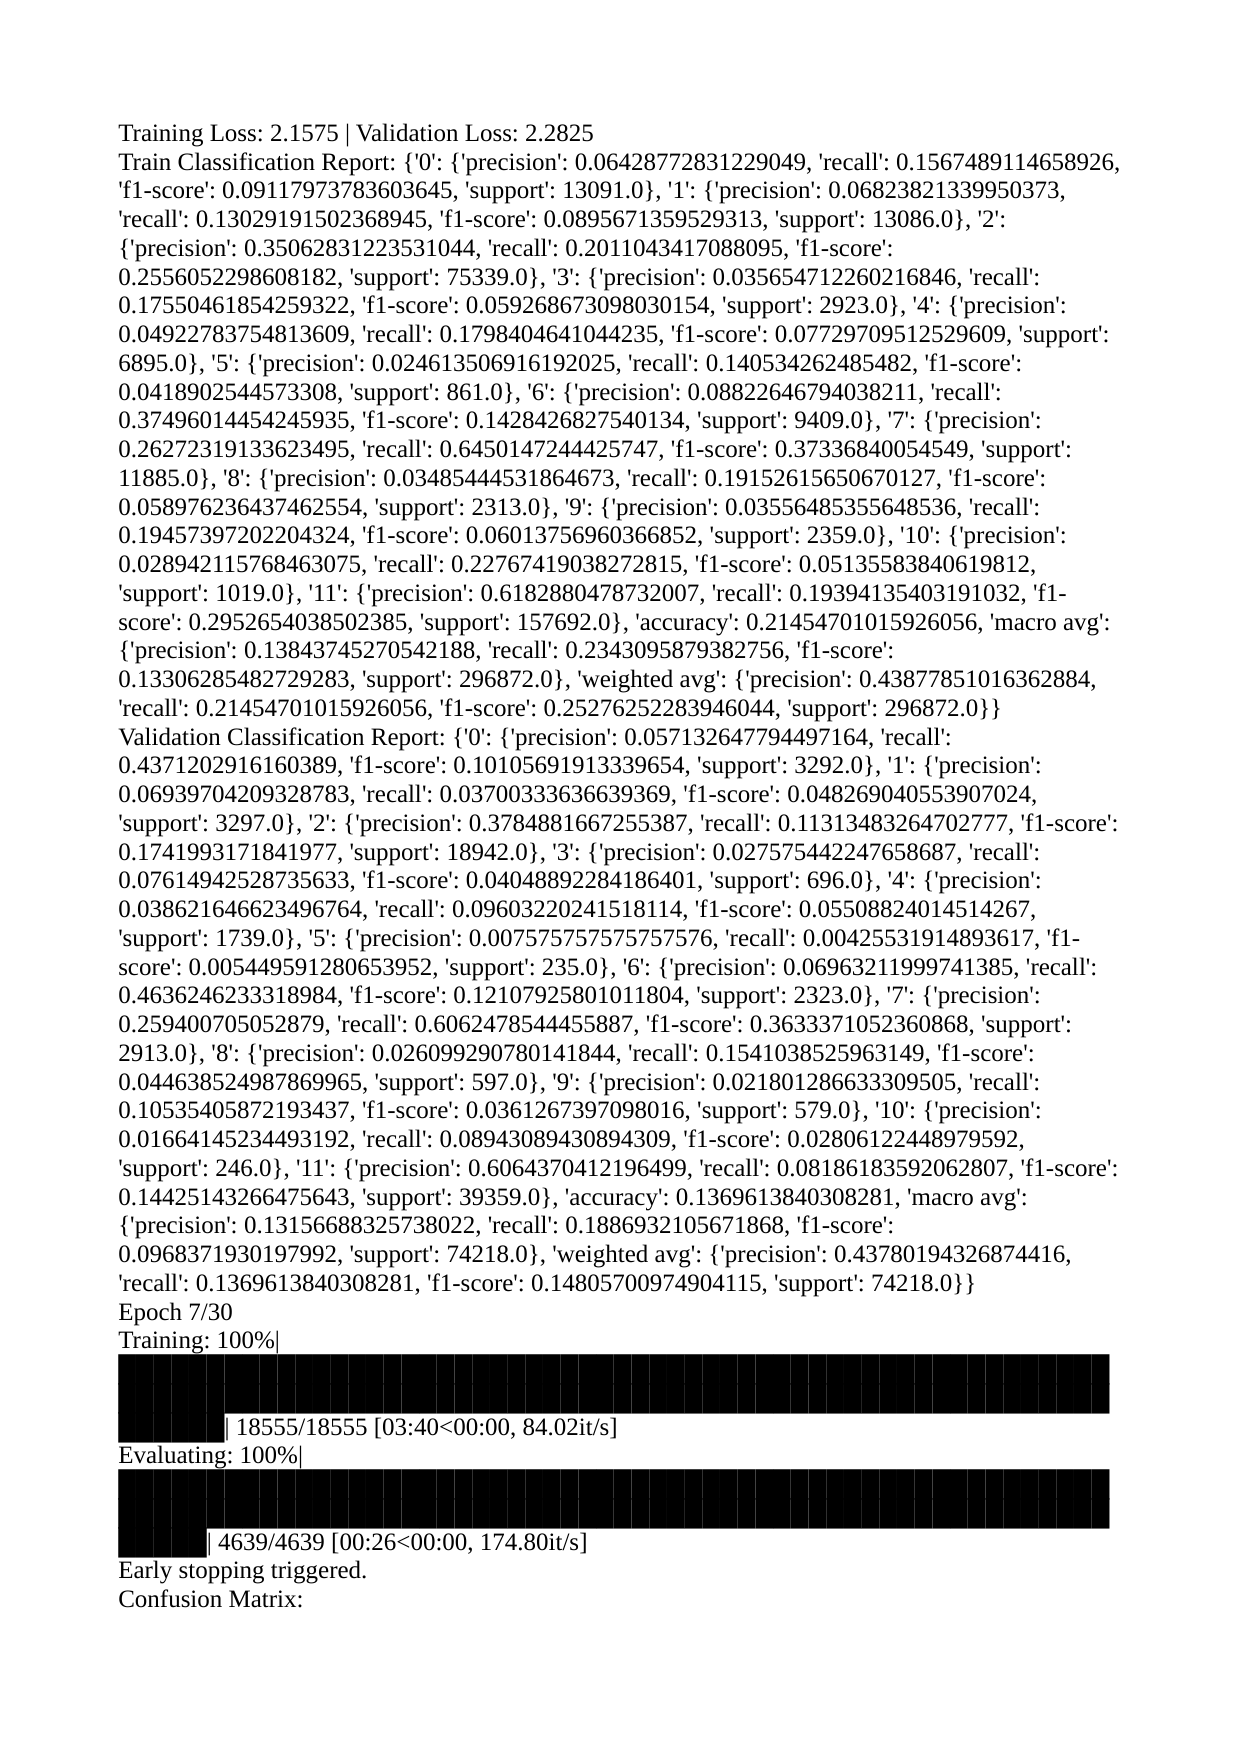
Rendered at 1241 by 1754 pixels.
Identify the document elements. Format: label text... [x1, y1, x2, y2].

text Evaluating: 100%|█████████████████████████████████████████████████████████████████████████████████████████████████████████████████████| 4639/4639 [00:26<00:00, 174.80it/s] [118, 1441, 1122, 1556]
text Epoch 7/30 [118, 1297, 1122, 1326]
text Confusion Matrix: [118, 1584, 1122, 1613]
text Training: 100%|██████████████████████████████████████████████████████████████████████████████████████████████████████████████████████| 18555/18555 [03:40<00:00, 84.02it/s] [118, 1326, 1122, 1441]
text Train Classification Report: {'0': {'precision': 0.06428772831229049, 'recall': 0.1567489114658926, 'f1-score': 0.09117973783603645, 'support': 13091.0}, '1': {'precision': 0.06823821339950373, 'recall': 0.13029191502368945, 'f1-score': 0.0895671359529313, 'support': 13086.0}, '2': {'precision': 0.35062831223531044, 'recall': 0.2011043417088095, 'f1-score': 0.2556052298608182, 'support': 75339.0}, '3': {'precision': 0.035654712260216846, 'recall': 0.17550461854259322, 'f1-score': 0.059268673098030154, 'support': 2923.0}, '4': {'precision': 0.04922783754813609, 'recall': 0.1798404641044235, 'f1-score': 0.07729709512529609, 'support': 6895.0}, '5': {'precision': 0.024613506916192025, 'recall': 0.140534262485482, 'f1-score': 0.0418902544573308, 'support': 861.0}, '6': {'precision': 0.08822646794038211, 'recall': 0.37496014454245935, 'f1-score': 0.1428426827540134, 'support': 9409.0}, '7': {'precision': 0.26272319133623495, 'recall': 0.6450147244425747, 'f1-score': 0.37336840054549, 'support': 11885.0}, '8': {'precision': 0.03485444531864673, 'recall': 0.19152615650670127, 'f1-score': 0.058976236437462554, 'support': 2313.0}, '9': {'precision': 0.03556485355648536, 'recall': 0.19457397202204324, 'f1-score': 0.06013756960366852, 'support': 2359.0}, '10': {'precision': 0.028942115768463075, 'recall': 0.22767419038272815, 'f1-score': 0.05135583840619812, 'support': 1019.0}, '11': {'precision': 0.6182880478732007, 'recall': 0.19394135403191032, 'f1-score': 0.2952654038502385, 'support': 157692.0}, 'accuracy': 0.21454701015926056, 'macro avg': {'precision': 0.13843745270542188, 'recall': 0.2343095879382756, 'f1-score': 0.13306285482729283, 'support': 296872.0}, 'weighted avg': {'precision': 0.43877851016362884, 'recall': 0.21454701015926056, 'f1-score': 0.25276252283946044, 'support': 296872.0}} [118, 147, 1122, 722]
text Training Loss: 2.1575 | Validation Loss: 2.2825 [118, 118, 1122, 147]
text Validation Classification Report: {'0': {'precision': 0.057132647794497164, 'recall': 0.4371202916160389, 'f1-score': 0.10105691913339654, 'support': 3292.0}, '1': {'precision': 0.06939704209328783, 'recall': 0.03700333636639369, 'f1-score': 0.048269040553907024, 'support': 3297.0}, '2': {'precision': 0.3784881667255387, 'recall': 0.11313483264702777, 'f1-score': 0.1741993171841977, 'support': 18942.0}, '3': {'precision': 0.027575442247658687, 'recall': 0.07614942528735633, 'f1-score': 0.04048892284186401, 'support': 696.0}, '4': {'precision': 0.038621646623496764, 'recall': 0.09603220241518114, 'f1-score': 0.05508824014514267, 'support': 1739.0}, '5': {'precision': 0.007575757575757576, 'recall': 0.00425531914893617, 'f1-score': 0.005449591280653952, 'support': 235.0}, '6': {'precision': 0.06963211999741385, 'recall': 0.4636246233318984, 'f1-score': 0.12107925801011804, 'support': 2323.0}, '7': {'precision': 0.259400705052879, 'recall': 0.6062478544455887, 'f1-score': 0.3633371052360868, 'support': 2913.0}, '8': {'precision': 0.026099290780141844, 'recall': 0.1541038525963149, 'f1-score': 0.044638524987869965, 'support': 597.0}, '9': {'precision': 0.021801286633309505, 'recall': 0.10535405872193437, 'f1-score': 0.0361267397098016, 'support': 579.0}, '10': {'precision': 0.01664145234493192, 'recall': 0.08943089430894309, 'f1-score': 0.02806122448979592, 'support': 246.0}, '11': {'precision': 0.6064370412196499, 'recall': 0.08186183592062807, 'f1-score': 0.14425143266475643, 'support': 39359.0}, 'accuracy': 0.1369613840308281, 'macro avg': {'precision': 0.13156688325738022, 'recall': 0.1886932105671868, 'f1-score': 0.0968371930197992, 'support': 74218.0}, 'weighted avg': {'precision': 0.43780194326874416, 'recall': 0.1369613840308281, 'f1-score': 0.14805700974904115, 'support': 74218.0}} [118, 722, 1122, 1297]
text Early stopping triggered. [118, 1556, 1122, 1584]
